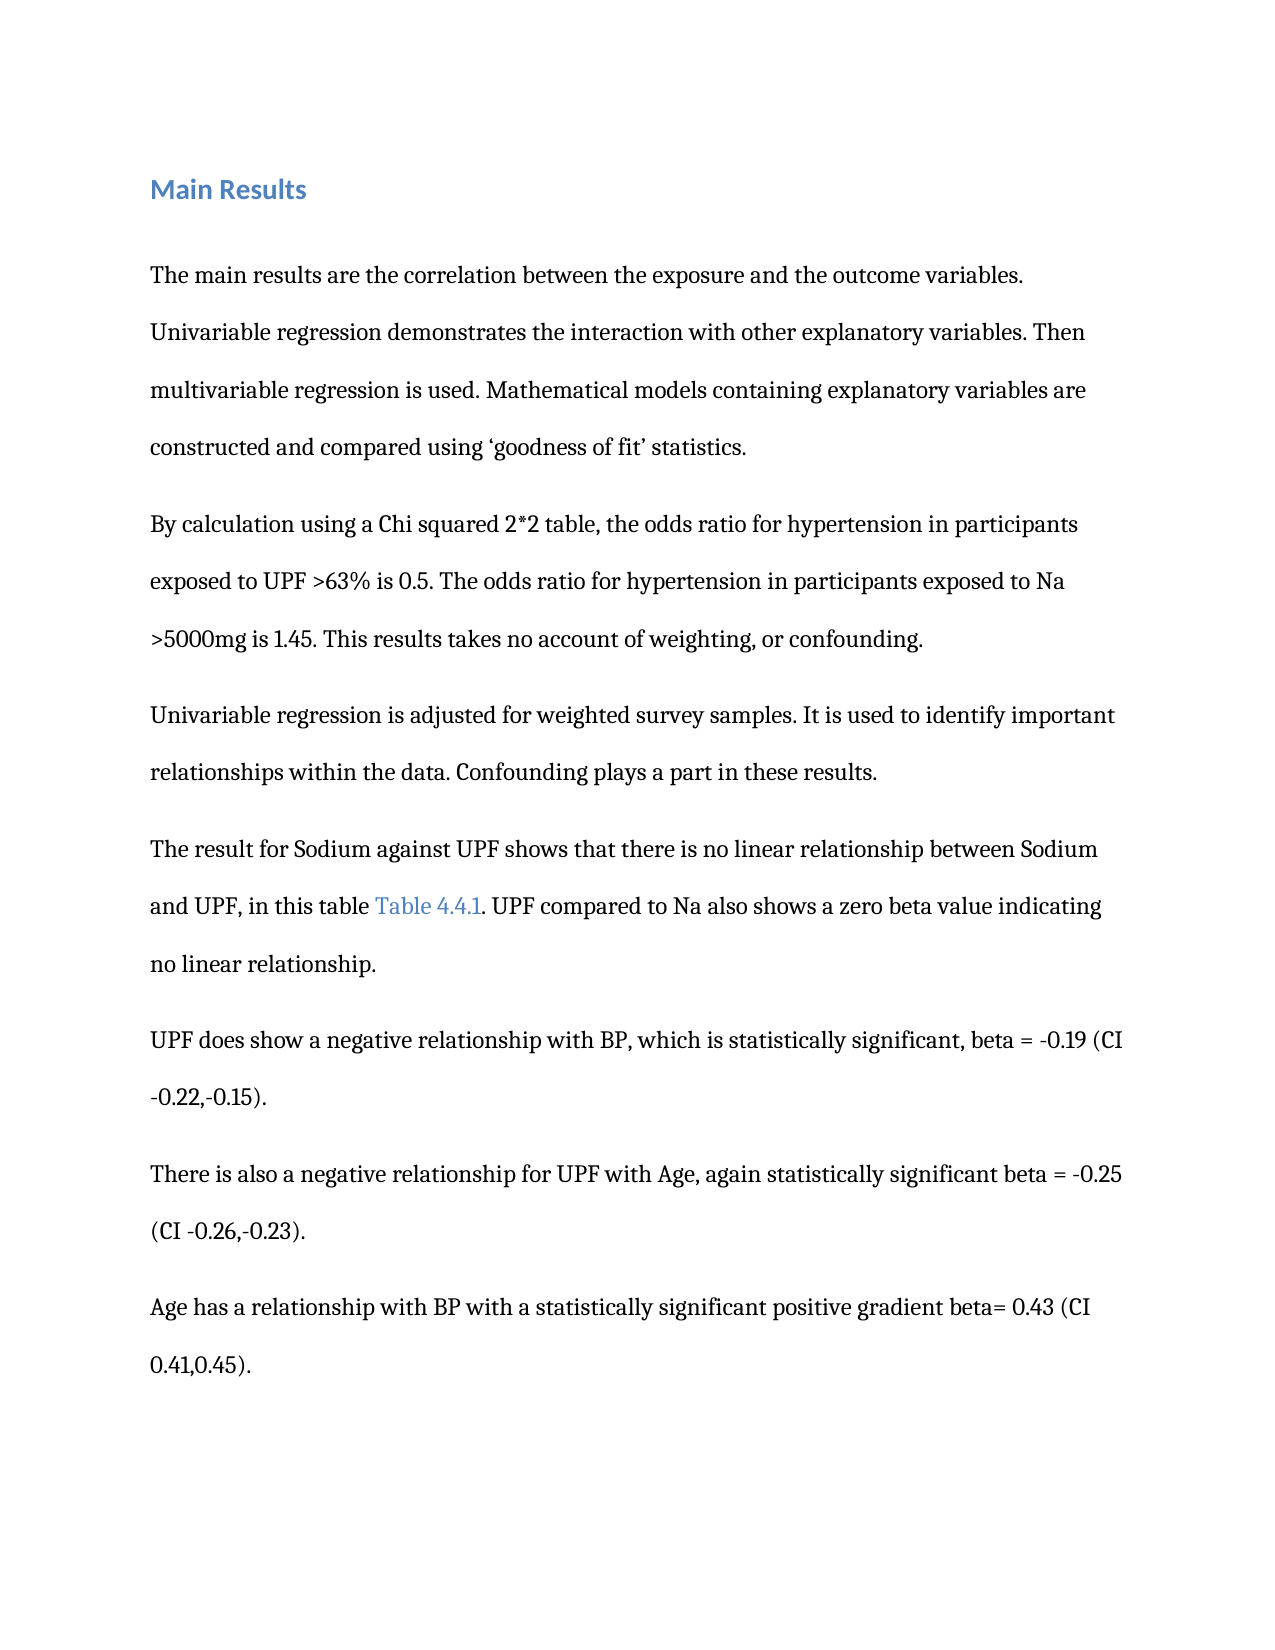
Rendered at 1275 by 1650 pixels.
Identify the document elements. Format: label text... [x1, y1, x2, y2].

text Univariable regression is adjusted for weighted survey samples. It is used to identify important relationships within the data. Confounding plays a part in these results. [150, 701, 1125, 787]
text There is also a negative relationship for UPF with Age, again statistically significant beta = -0.25 (CI -0.26,-0.23). [150, 1159, 1125, 1246]
text Age has a relationship with BP with a statistically significant positive gradient beta= 0.43 (CI 0.41,0.45). [150, 1293, 1125, 1379]
text UPF does show a negative relationship with BP, which is statistically significant, beta = -0.19 (CI -0.22,-0.15). [150, 1026, 1125, 1112]
text The result for Sodium against UPF shows that there is no linear relationship between Sodium and UPF, in this table Table 4.4.1. UPF compared to Na also shows a zero beta value indicating no linear relationship. [150, 834, 1125, 978]
text By calculation using a Chi squared 2*2 table, the odds ratio for hypertension in participants exposed to UPF >63% is 0.5. The odds ratio for hypertension in participants exposed to Na >5000mg is 1.45. This results takes no account of weighting, or confounding. [150, 509, 1125, 653]
subtitle Main Results [150, 171, 1125, 206]
text The main results are the correlation between the exposure and the outcome variables. Univariable regression demonstrates the interaction with other explanatory variables. Then multivariable regression is used. Mathematical models containing explanatory variables are constructed and compared using ‘goodness of fit’ statistics. [150, 261, 1125, 462]
